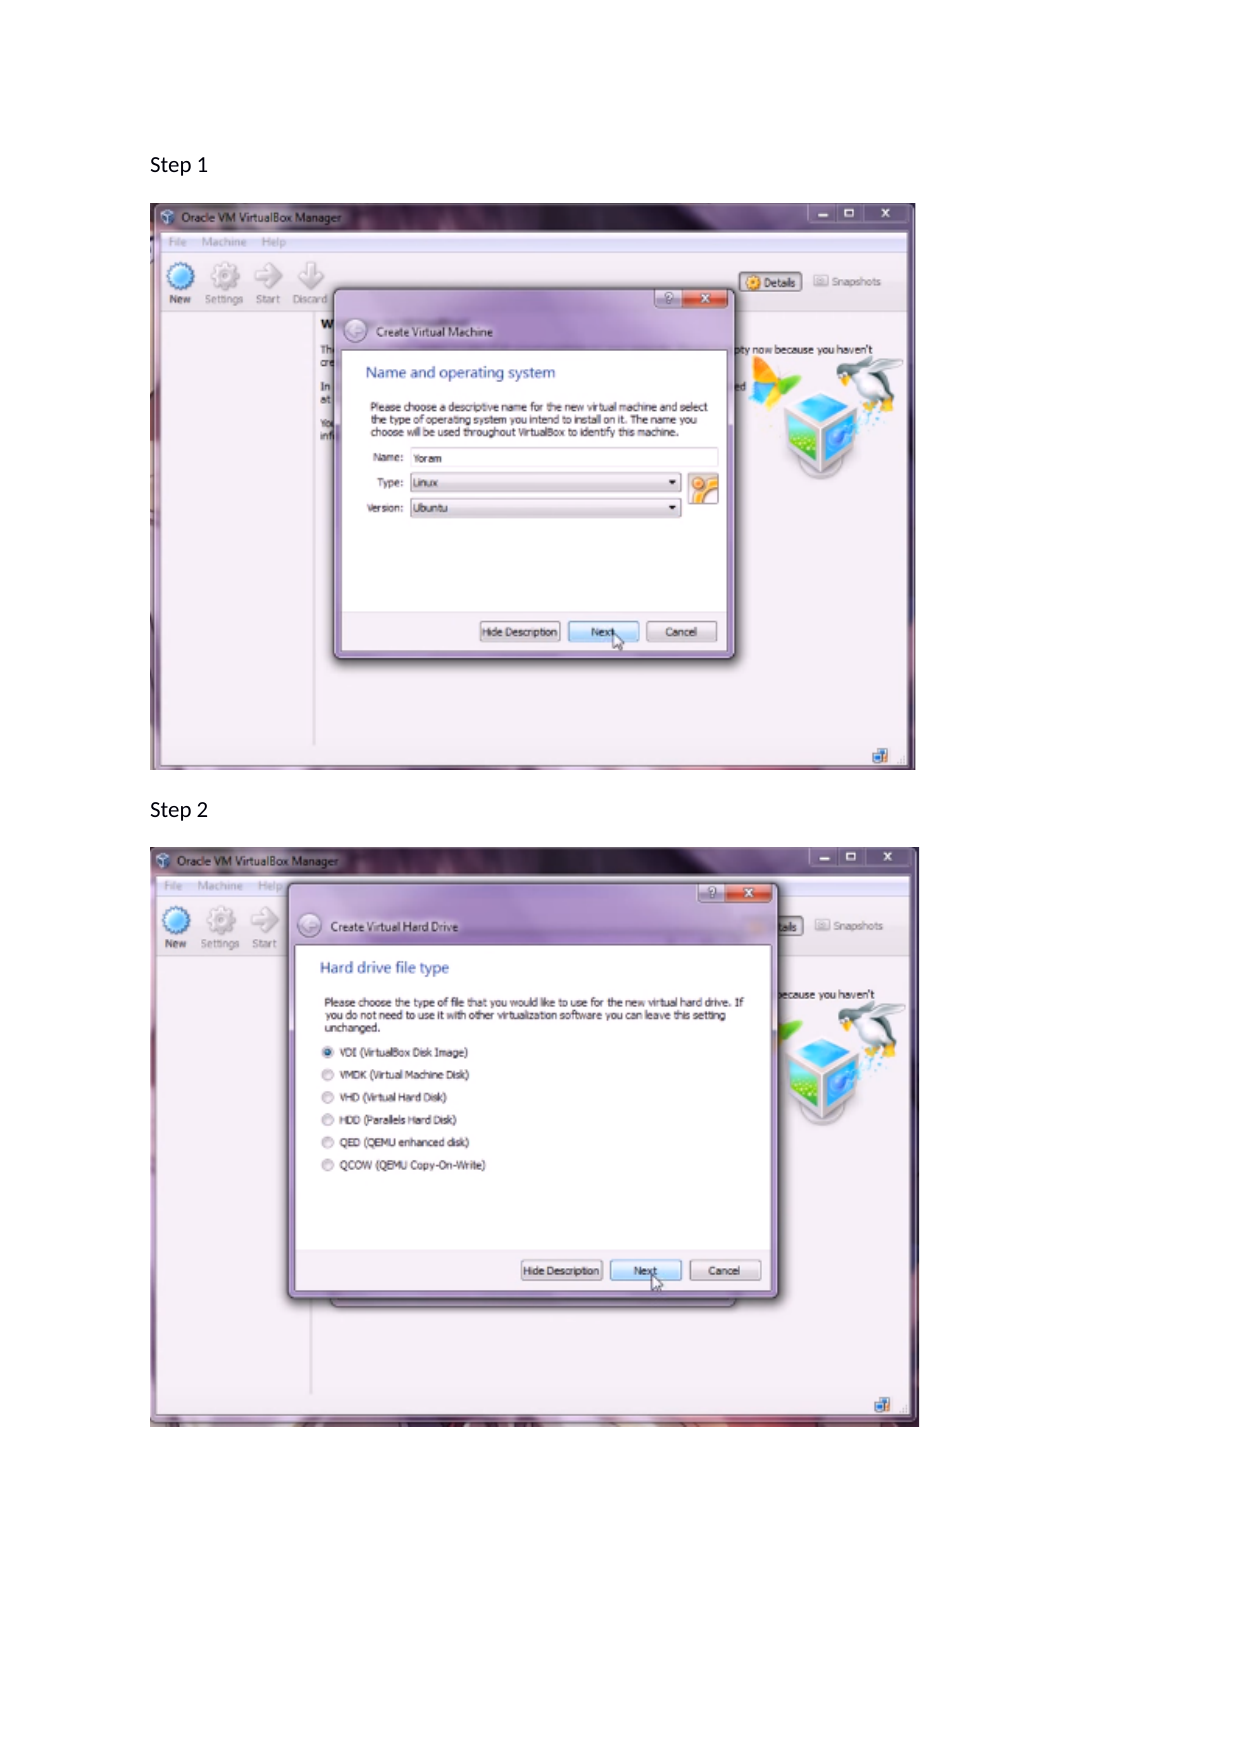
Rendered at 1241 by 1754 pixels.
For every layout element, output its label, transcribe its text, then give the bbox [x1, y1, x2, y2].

picture [150, 847, 920, 1427]
text Step 1 [150, 150, 1090, 178]
text Step 2 [150, 795, 1090, 823]
picture [150, 203, 916, 770]
